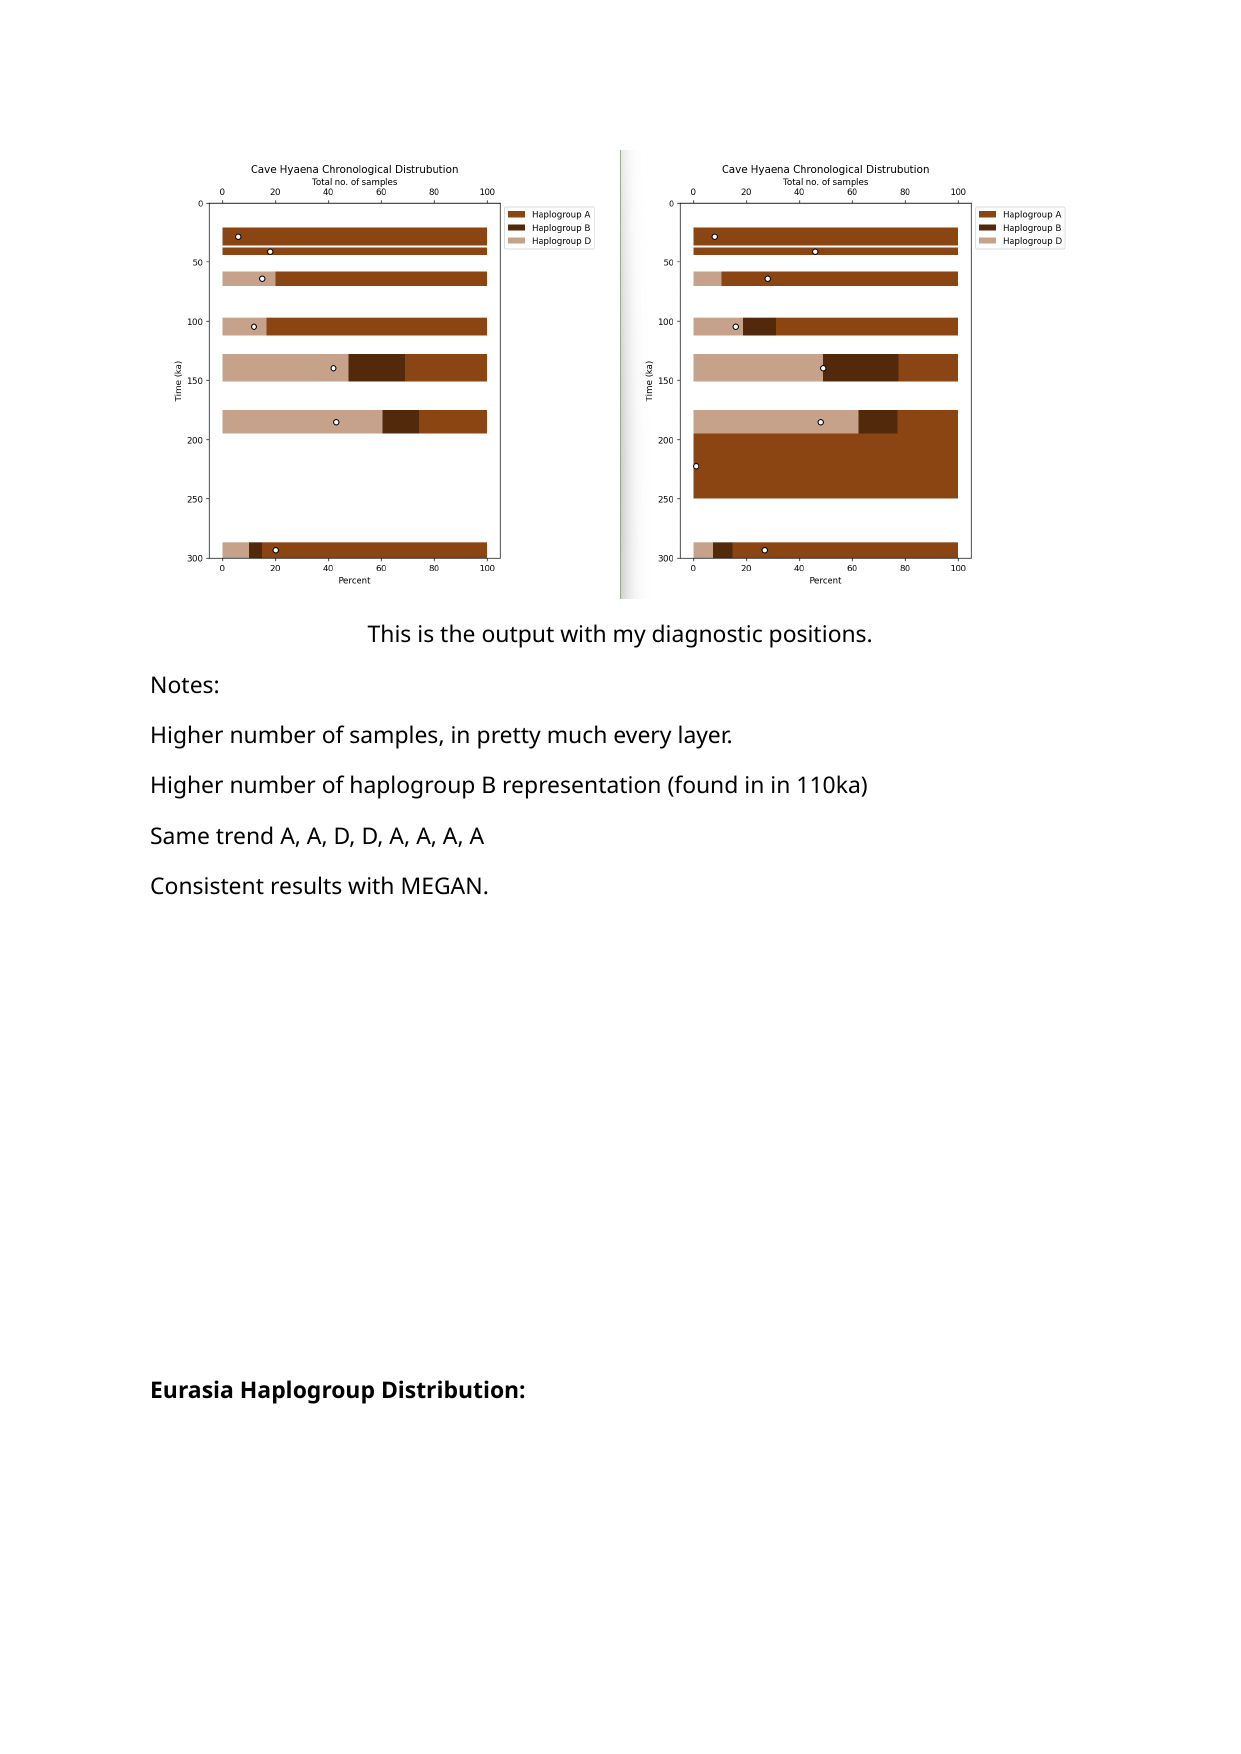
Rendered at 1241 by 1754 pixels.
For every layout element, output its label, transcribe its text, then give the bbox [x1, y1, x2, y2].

picture [150, 150, 1091, 599]
text This is the output with my diagnostic positions. [150, 618, 1090, 649]
text Consistent results with MEGAN. [150, 870, 1090, 901]
text Same trend A, A, D, D, A, A, A, A [150, 820, 1090, 851]
text Higher number of haplogroup B representation (found in in 110ka) [150, 769, 1090, 801]
text Notes: [150, 668, 1090, 700]
text Eurasia Haplogroup Distribution: [150, 1374, 1090, 1406]
text Higher number of samples, in pretty much every layer. [150, 719, 1090, 750]
